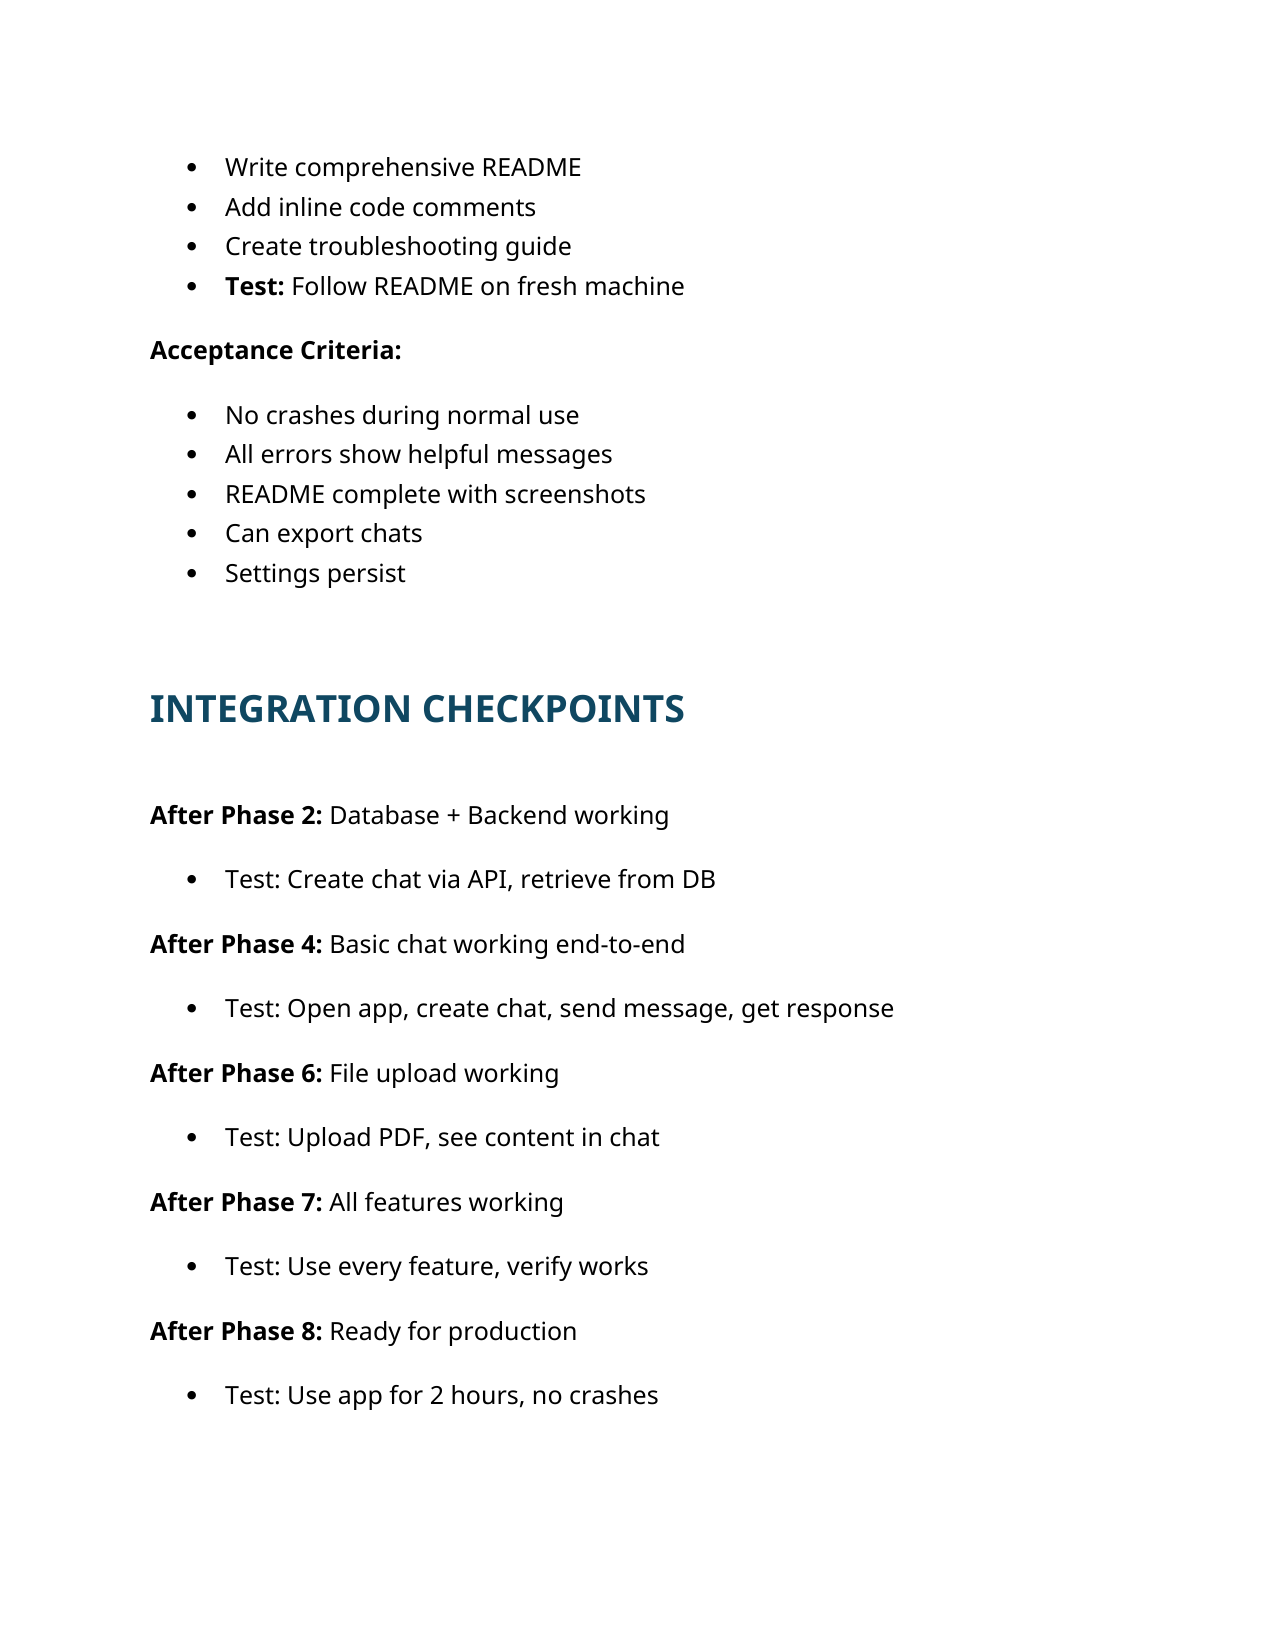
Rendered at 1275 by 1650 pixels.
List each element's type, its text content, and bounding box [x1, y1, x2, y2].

list Test: Open app, create chat, send message, get response [187, 991, 1125, 1025]
list Can export chats [187, 516, 1125, 550]
list Test: Create chat via API, retrieve from DB [187, 862, 1125, 896]
text After Phase 8: Ready for production [150, 1313, 1125, 1347]
list Test: Use every feature, verify works [187, 1249, 1125, 1283]
list Settings persist [187, 555, 1125, 589]
list Add inline code comments [187, 189, 1125, 223]
text After Phase 7: All features working [150, 1184, 1125, 1218]
list Create troubleshooting guide [187, 229, 1125, 263]
list All errors show helpful messages [187, 437, 1125, 471]
text After Phase 6: File upload working [150, 1055, 1125, 1089]
list No crashes during normal use [187, 397, 1125, 431]
text After Phase 4: Basic chat working end-to-end [150, 926, 1125, 960]
subtitle INTEGRATION CHECKPOINTS [150, 682, 1125, 733]
list Test: Follow README on fresh machine [187, 268, 1125, 302]
list Test: Use app for 2 hours, no crashes [187, 1378, 1125, 1412]
list Write comprehensive README [187, 150, 1125, 184]
text After Phase 2: Database + Backend working [150, 797, 1125, 831]
list README complete with screenshots [187, 476, 1125, 510]
list Test: Upload PDF, see content in chat [187, 1120, 1125, 1154]
text Acceptance Criteria: [150, 333, 1125, 367]
